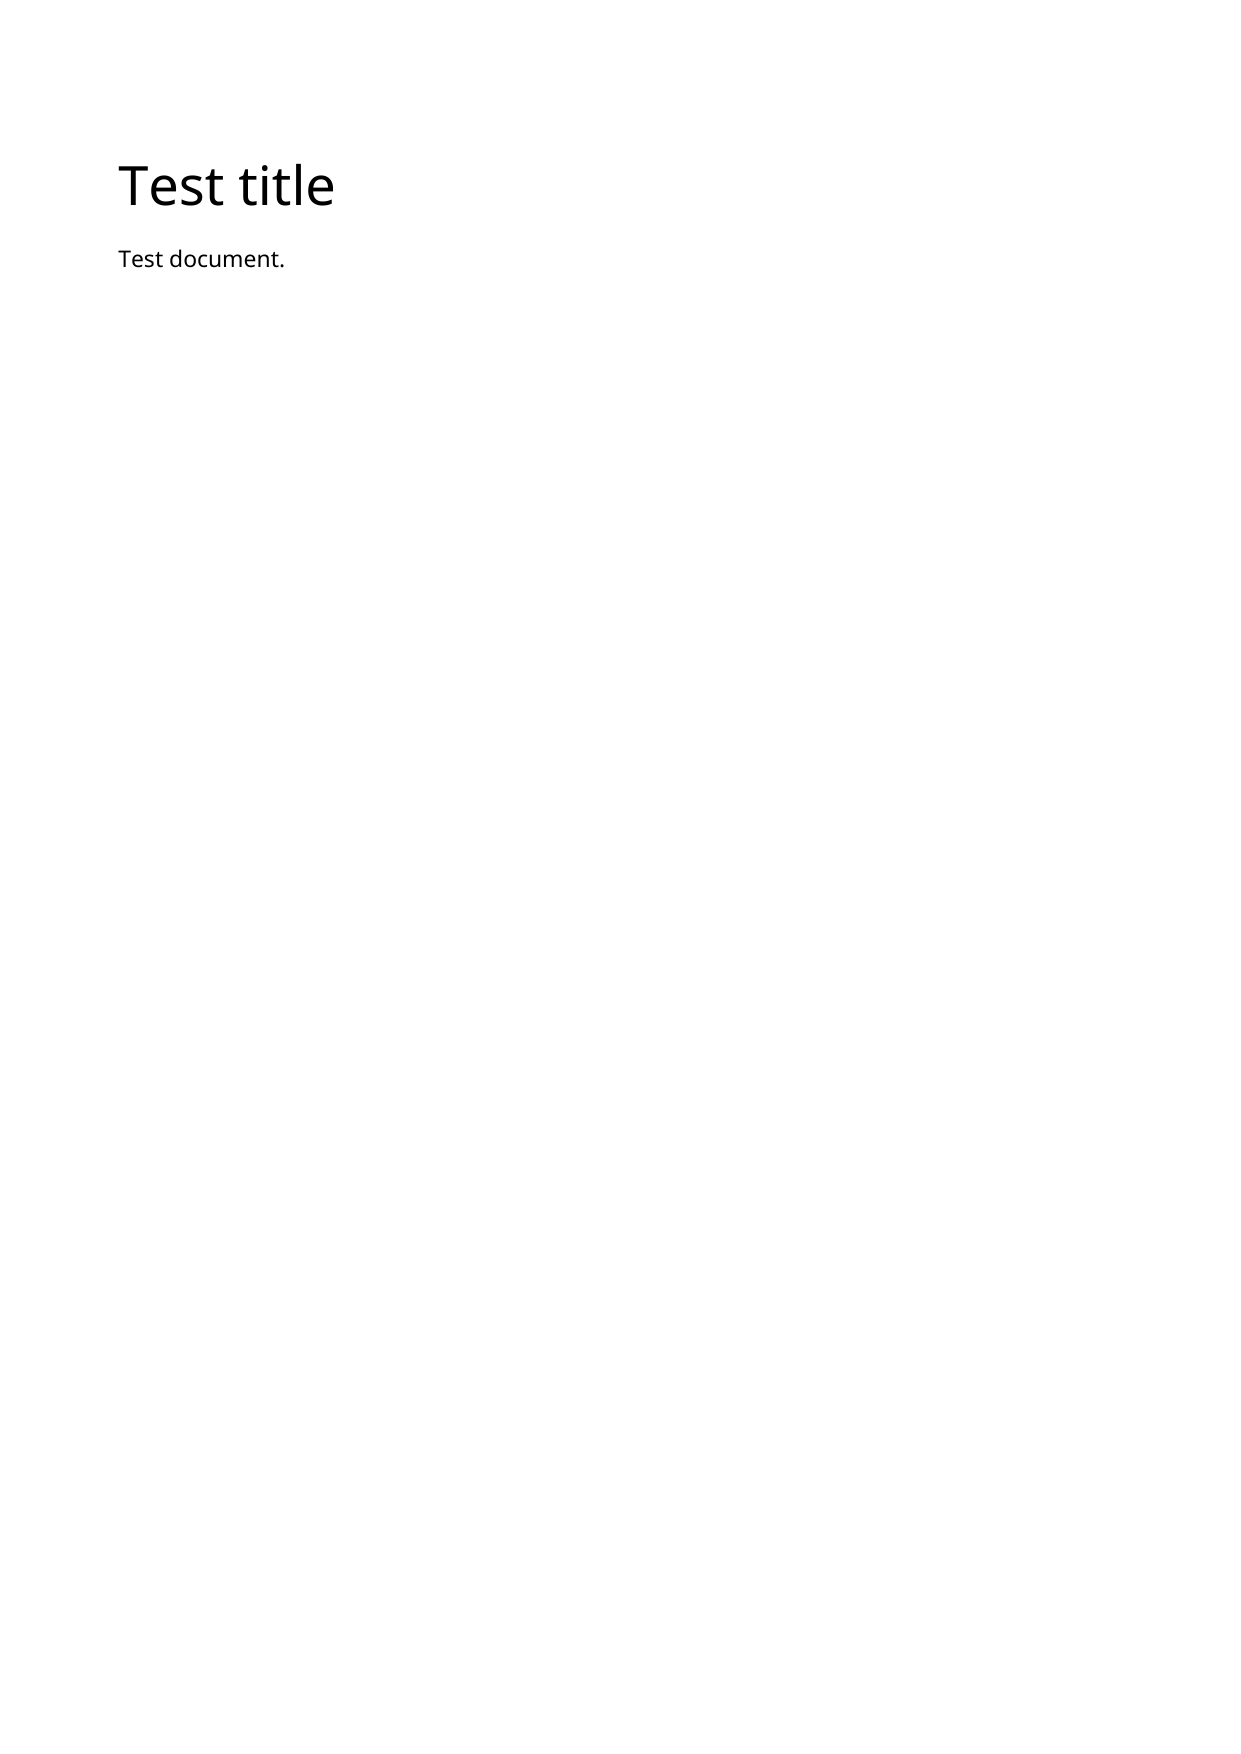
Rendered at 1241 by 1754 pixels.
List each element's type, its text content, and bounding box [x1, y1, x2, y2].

text Test document. [118, 243, 1122, 274]
text Test title [118, 148, 1122, 221]
